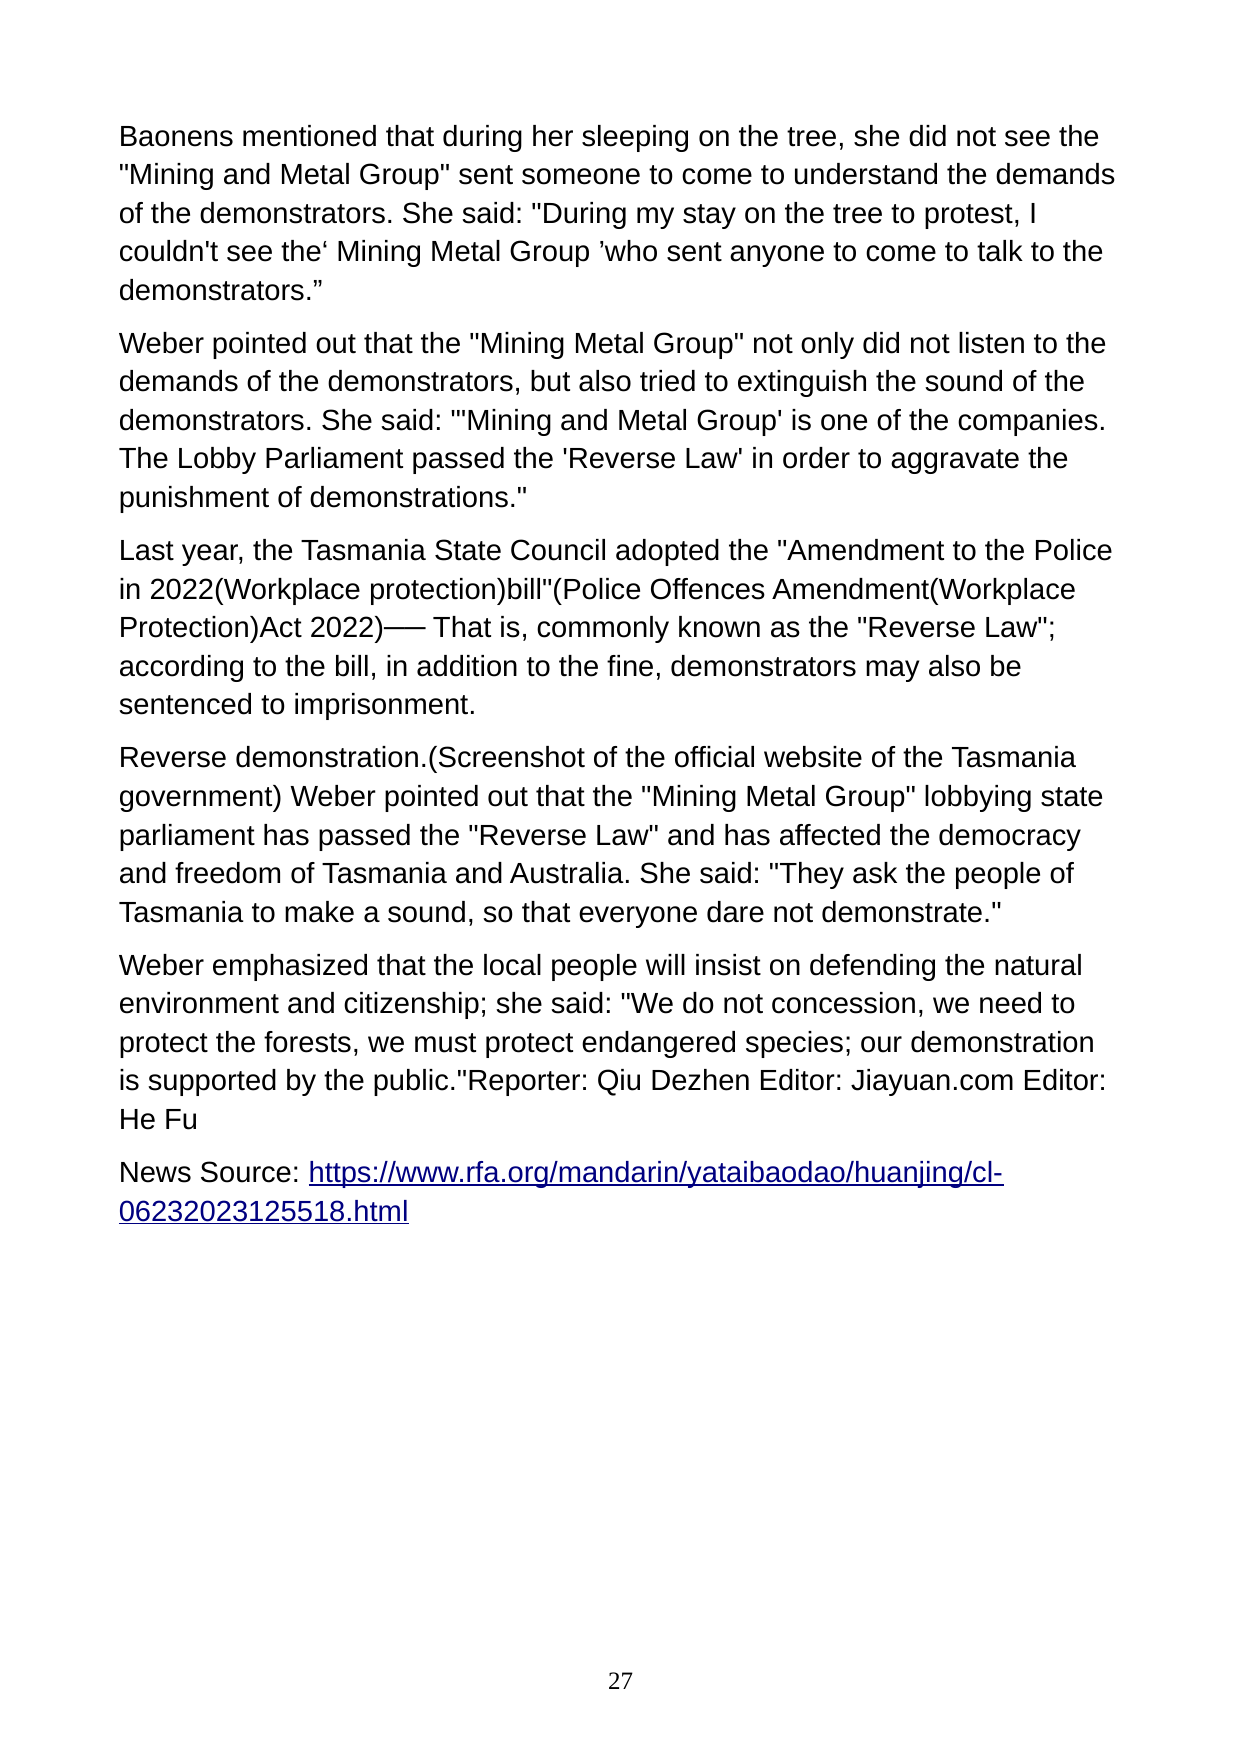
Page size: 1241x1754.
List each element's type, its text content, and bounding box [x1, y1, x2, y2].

text Baonens mentioned that during her sleeping on the tree, she did not see the "Mining and Metal Group" sent someone to come to understand the demands of the demonstrators. She said: "During my stay on the tree to protest, I couldn't see the‘ Mining Metal Group ’who sent anyone to come to talk to the demonstrators.” [118, 118, 1122, 306]
text News Source: https://www.rfa.org/mandarin/yataibaodao/huanjing/cl-06232023125518.html [118, 1155, 1122, 1227]
text Weber pointed out that the "Mining Metal Group" not only did not listen to the demands of the demonstrators, but also tried to extinguish the sound of the demonstrators. She said: "'Mining and Metal Group' is one of the companies. The Lobby Parliament passed the 'Reverse Law' in order to aggravate the punishment of demonstrations." [118, 326, 1122, 513]
text Last year, the Tasmania State Council adopted the "Amendment to the Police in 2022(Workplace protection)bill"(Police Offences Amendment(Workplace Protection)Act 2022)── That is, commonly known as the "Reverse Law"; according to the bill, in addition to the fine, demonstrators may also be sentenced to imprisonment. [118, 533, 1122, 721]
text Weber emphasized that the local people will insist on defending the natural environment and citizenship; she said: "We do not concession, we need to protect the forests, we must protect endangered species; our demonstration is supported by the public."Reporter: Qiu Dezhen Editor: Jiayuan.com Editor: He Fu [118, 948, 1122, 1135]
text Reverse demonstration.(Screenshot of the official website of the Tasmania government) Weber pointed out that the "Mining Metal Group" lobbying state parliament has passed the "Reverse Law" and has affected the democracy and freedom of Tasmania and Australia. She said: "They ask the people of Tasmania to make a sound, so that everyone dare not demonstrate." [118, 740, 1122, 928]
